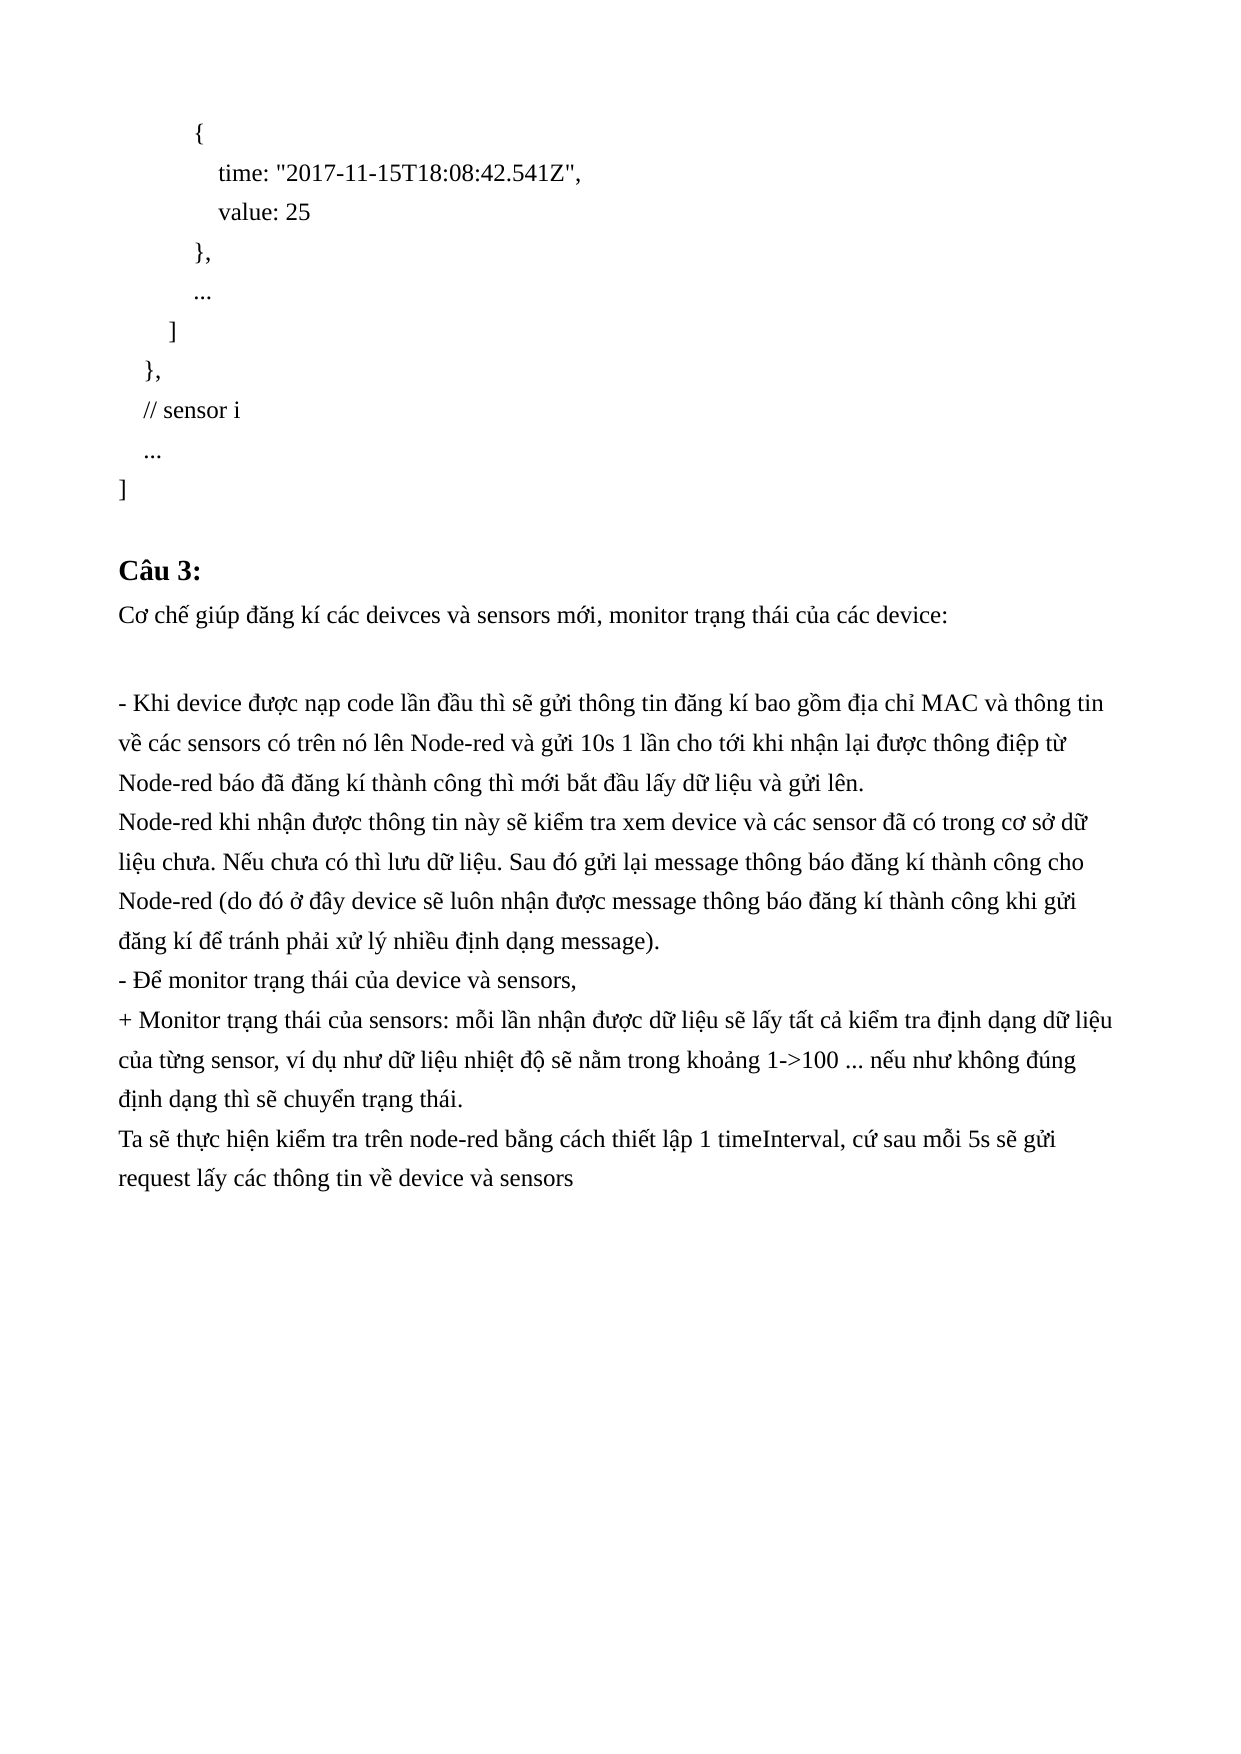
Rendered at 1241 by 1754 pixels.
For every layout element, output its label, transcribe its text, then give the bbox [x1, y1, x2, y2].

text time: "2017-11-15T18:08:42.541Z", [118, 158, 1122, 186]
text // sensor i [118, 395, 1122, 424]
text ] [118, 316, 1122, 345]
text Cơ chế giúp đăng kí các deivces và sensors mới, monitor trạng thái của các device: [118, 600, 1122, 628]
text - Khi device được nạp code lần đầu thì sẽ gửi thông tin đăng kí bao gồm địa chỉ MAC và thông tin về các sensors có trên nó lên Node-red và gửi 10s 1 lần cho tới khi nhận lại được thông điệp từ Node-red báo đã đăng kí thành công thì mới bắt đầu lấy dữ liệu và gửi lên. [118, 688, 1122, 796]
text { [118, 118, 1122, 147]
text Câu 3: [118, 553, 1122, 587]
text - Để monitor trạng thái của device và sensors, [118, 966, 1122, 994]
text }, [118, 237, 1122, 266]
text ] [118, 474, 1122, 503]
text + Monitor trạng thái của sensors: mỗi lần nhận được dữ liệu sẽ lấy tất cả kiểm tra định dạng dữ liệu của từng sensor, ví dụ như dữ liệu nhiệt độ sẽ nằm trong khoảng 1->100 ... nếu như không đúng định dạng thì sẽ chuyển trạng thái. [118, 1005, 1122, 1113]
text Ta sẽ thực hiện kiểm tra trên node-red bằng cách thiết lập 1 timeInterval, cứ sau mỗi 5s sẽ gửi request lấy các thông tin về device và sensors [118, 1124, 1122, 1192]
text value: 25 [118, 197, 1122, 226]
text Node-red khi nhận được thông tin này sẽ kiểm tra xem device và các sensor đã có trong cơ sở dữ liệu chưa. Nếu chưa có thì lưu dữ liệu. Sau đó gửi lại message thông báo đăng kí thành công cho Node-red (do đó ở đây device sẽ luôn nhận được message thông báo đăng kí thành công khi gửi đăng kí để tránh phải xử lý nhiều định dạng message). [118, 807, 1122, 955]
text ... [118, 276, 1122, 305]
text }, [118, 356, 1122, 384]
text ... [118, 435, 1122, 463]
